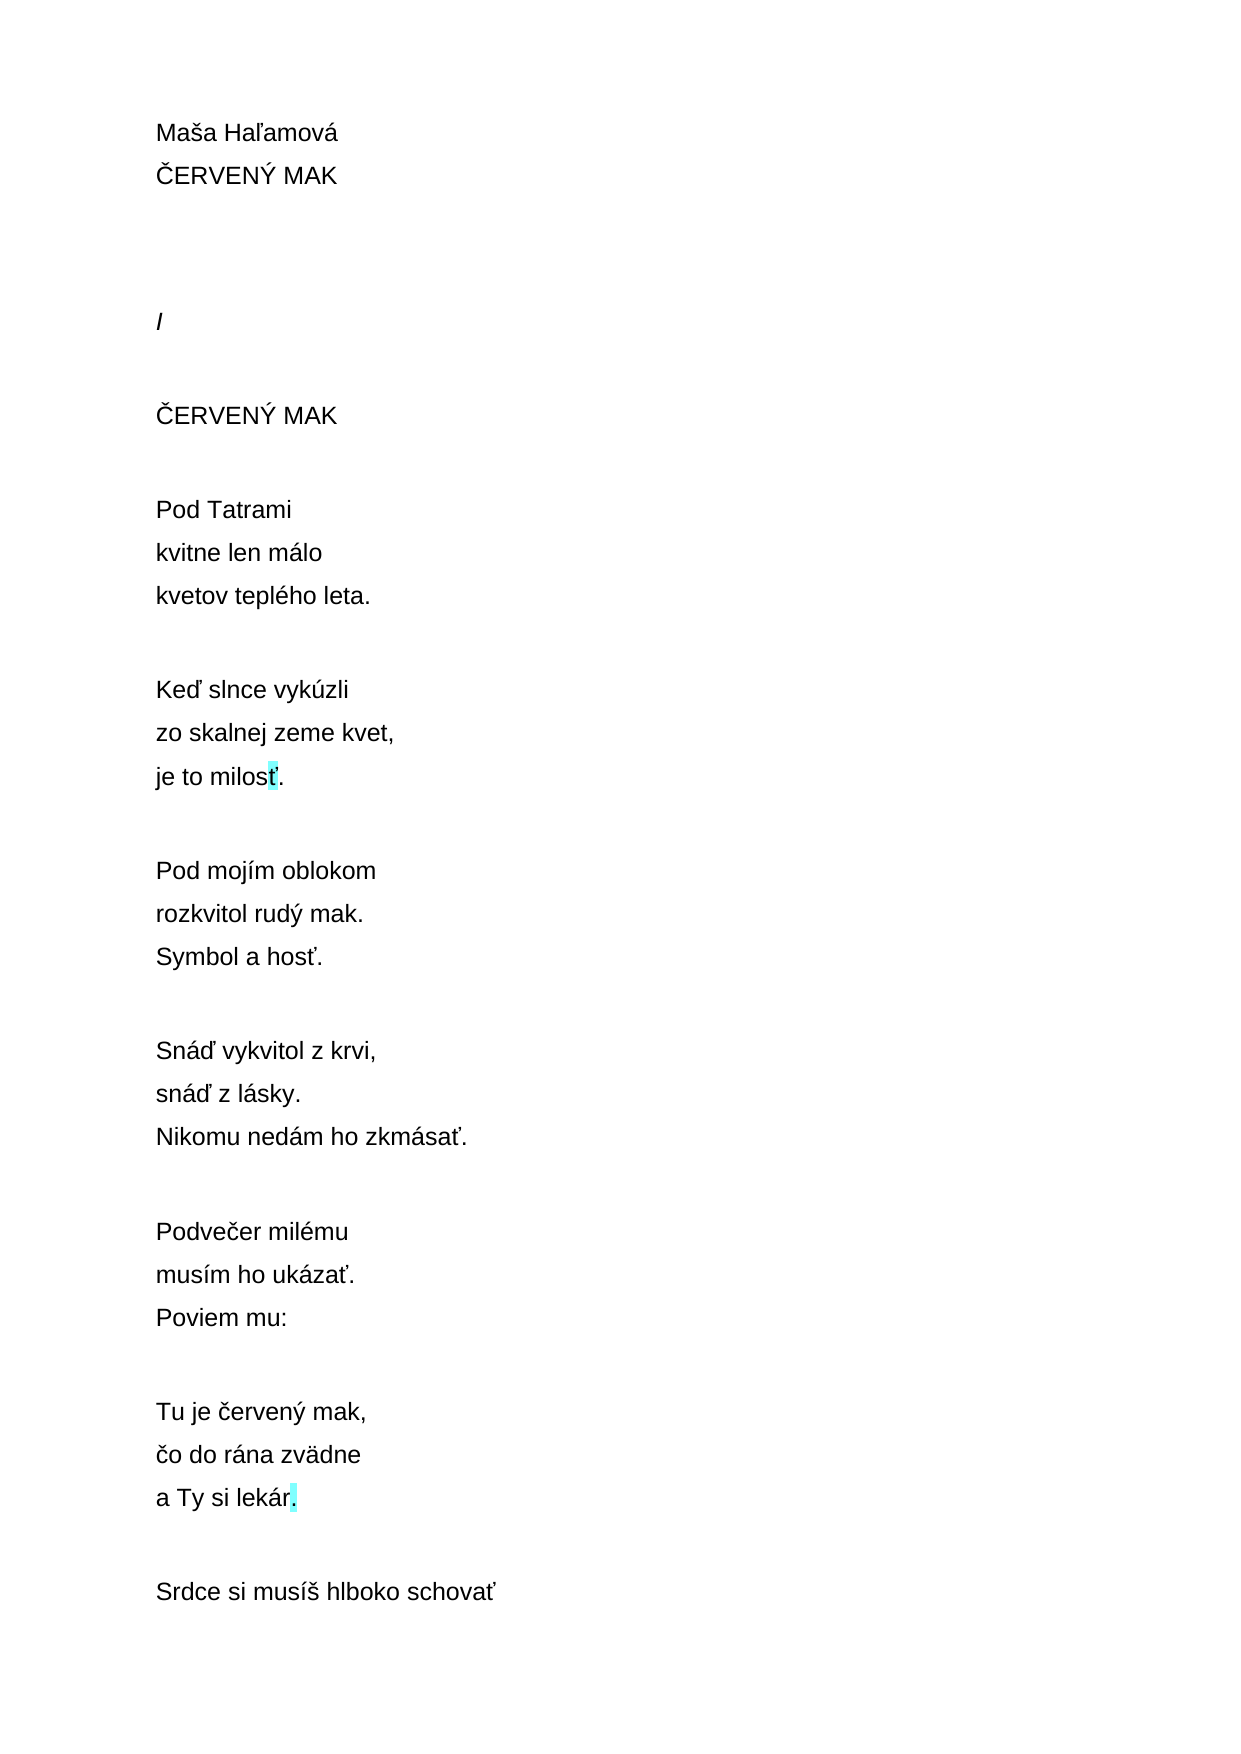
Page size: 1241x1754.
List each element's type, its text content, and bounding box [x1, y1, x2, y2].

text Pod mojím oblokom [156, 856, 1084, 884]
text Snáď vykvitol z krvi, [156, 1036, 1084, 1065]
text rozkvitol rudý mak. [156, 899, 1084, 927]
text Pod Tatrami [156, 495, 1084, 523]
text I [156, 306, 1084, 335]
text Nikomu nedám ho zkmásať. [156, 1122, 1084, 1151]
text Maša Haľamová [156, 118, 1084, 147]
text a Ty si lekár. [156, 1483, 1084, 1512]
text Poviem mu: [156, 1303, 1084, 1331]
text kvitne len málo [156, 538, 1084, 567]
text Tu je červený mak, [156, 1397, 1084, 1426]
text čo do rána zvädne [156, 1440, 1084, 1469]
text snáď z lásky. [156, 1079, 1084, 1108]
text Srdce si musíš hlboko schovať [156, 1577, 1084, 1606]
text musím ho ukázať. [156, 1259, 1084, 1288]
text ČERVENÝ MAK [156, 161, 1084, 190]
text zo skalnej zeme kvet, [156, 718, 1084, 747]
text kvetov teplého leta. [156, 581, 1084, 610]
text Podvečer milému [156, 1216, 1084, 1245]
text ČERVENÝ MAK [156, 401, 1084, 429]
text Keď slnce vykúzli [156, 675, 1084, 704]
text Symbol a hosť. [156, 942, 1084, 971]
text je to milosť. [156, 761, 1084, 790]
